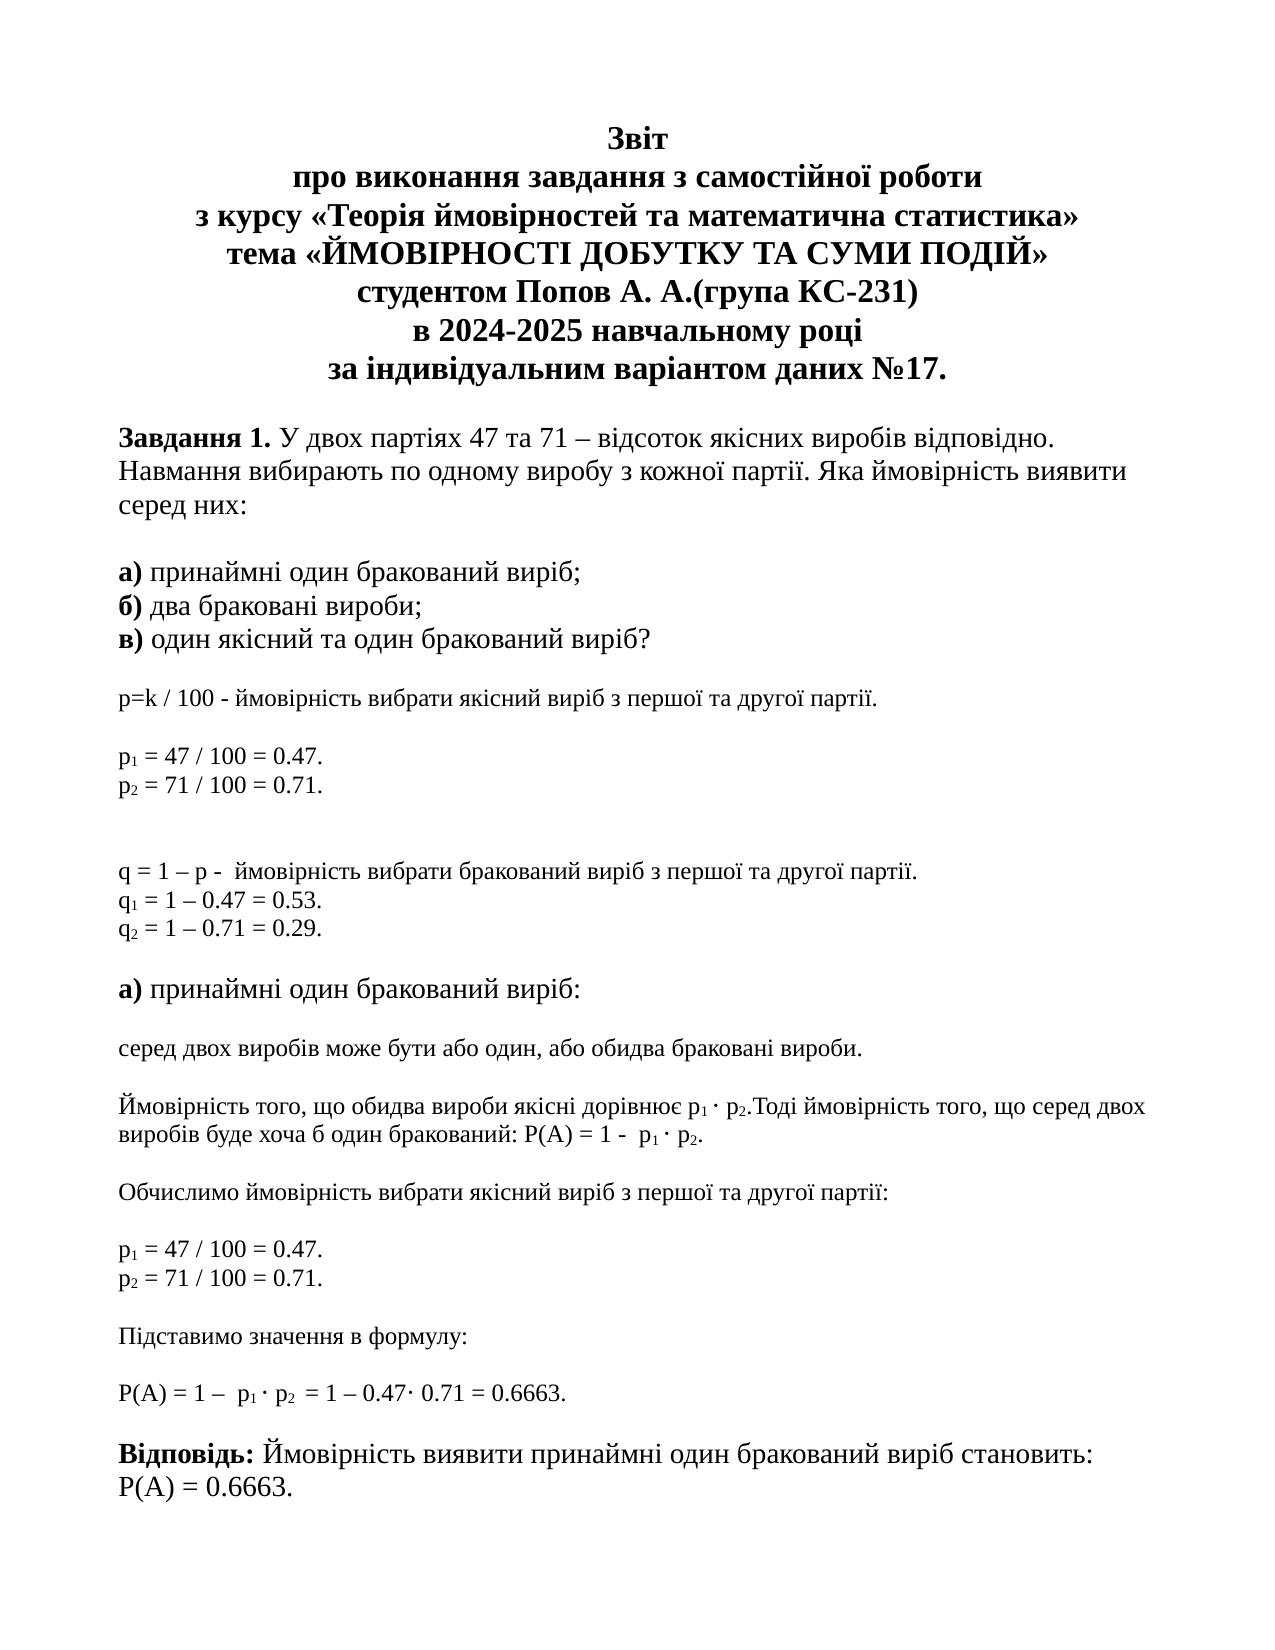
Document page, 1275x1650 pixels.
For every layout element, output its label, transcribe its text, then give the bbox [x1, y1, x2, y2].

text p2 = 71 / 100 = 0.71. [118, 1263, 1157, 1292]
text студентом Попов А. А.(група КC-231) [118, 271, 1157, 310]
text p2 = 71 / 100 = 0.71. [118, 770, 1157, 798]
text а) принаймні один бракований виріб; [118, 554, 1157, 588]
text про виконання завдання з самостійної роботи [118, 156, 1157, 195]
text p1 = 47 / 100 = 0.47. [118, 1234, 1157, 1263]
text б) два браковані вироби; [118, 588, 1157, 621]
text Підставимо значення в формулу: [118, 1321, 1157, 1349]
text Відповідь: Ймовірність виявити принаймні один бракований виріб становить: P(A) = 0.6663. [118, 1436, 1157, 1503]
text Навмання вибирають по одному виробу з кожної партії. Яка ймовірність виявити [118, 453, 1157, 487]
text p=k / 100 - ймовірність вибрати якісний виріб з першої та другої партії. [118, 683, 1157, 712]
text q = 1 – p - ймовірність вибрати бракований виріб з першої та другої партії. [118, 856, 1157, 885]
text P(A) = 1 – p1 ⋅ p2 = 1 – 0.47⋅ 0.71 = 0.6663. [118, 1378, 1157, 1407]
text тема «ЙМОВІРНОСТІ ДОБУТКУ ТА СУМИ ПОДІЙ» [118, 233, 1157, 271]
text Обчислимо ймовірність вибрати якісний виріб з першої та другої партії: [118, 1177, 1157, 1206]
text a) принаймні один бракований виріб: [118, 971, 1157, 1004]
text Звіт [118, 118, 1157, 156]
text q1 = 1 – 0.47 = 0.53. [118, 885, 1157, 913]
text Ймовірність того, що обидва вироби якісні дорівнює p1 ⋅ p2​.Тоді ймовірність того, що серед двох виробів буде хоча б один бракований: P(A) = 1 - p1 ⋅ p2​. [118, 1091, 1157, 1148]
text з курсу «Теорія ймовірностей та математична статистика» [118, 195, 1157, 233]
text серед них: [118, 487, 1157, 521]
text q2 = 1 – 0.71 = 0.29. [118, 913, 1157, 942]
text за індивідуальним варіантом даних №17. [118, 348, 1157, 386]
text в 2024-2025 навчальному році [118, 310, 1157, 348]
text p1 = 47 / 100 = 0.47. [118, 741, 1157, 770]
text в) один якісний та один бракований виріб? [118, 621, 1157, 655]
text Завдання 1. У двох партіях 47 та 71 – відсоток якісних виробів відповідно. [118, 420, 1157, 453]
text серед двох виробів може бути або один, або обидва браковані вироби. [118, 1033, 1157, 1062]
